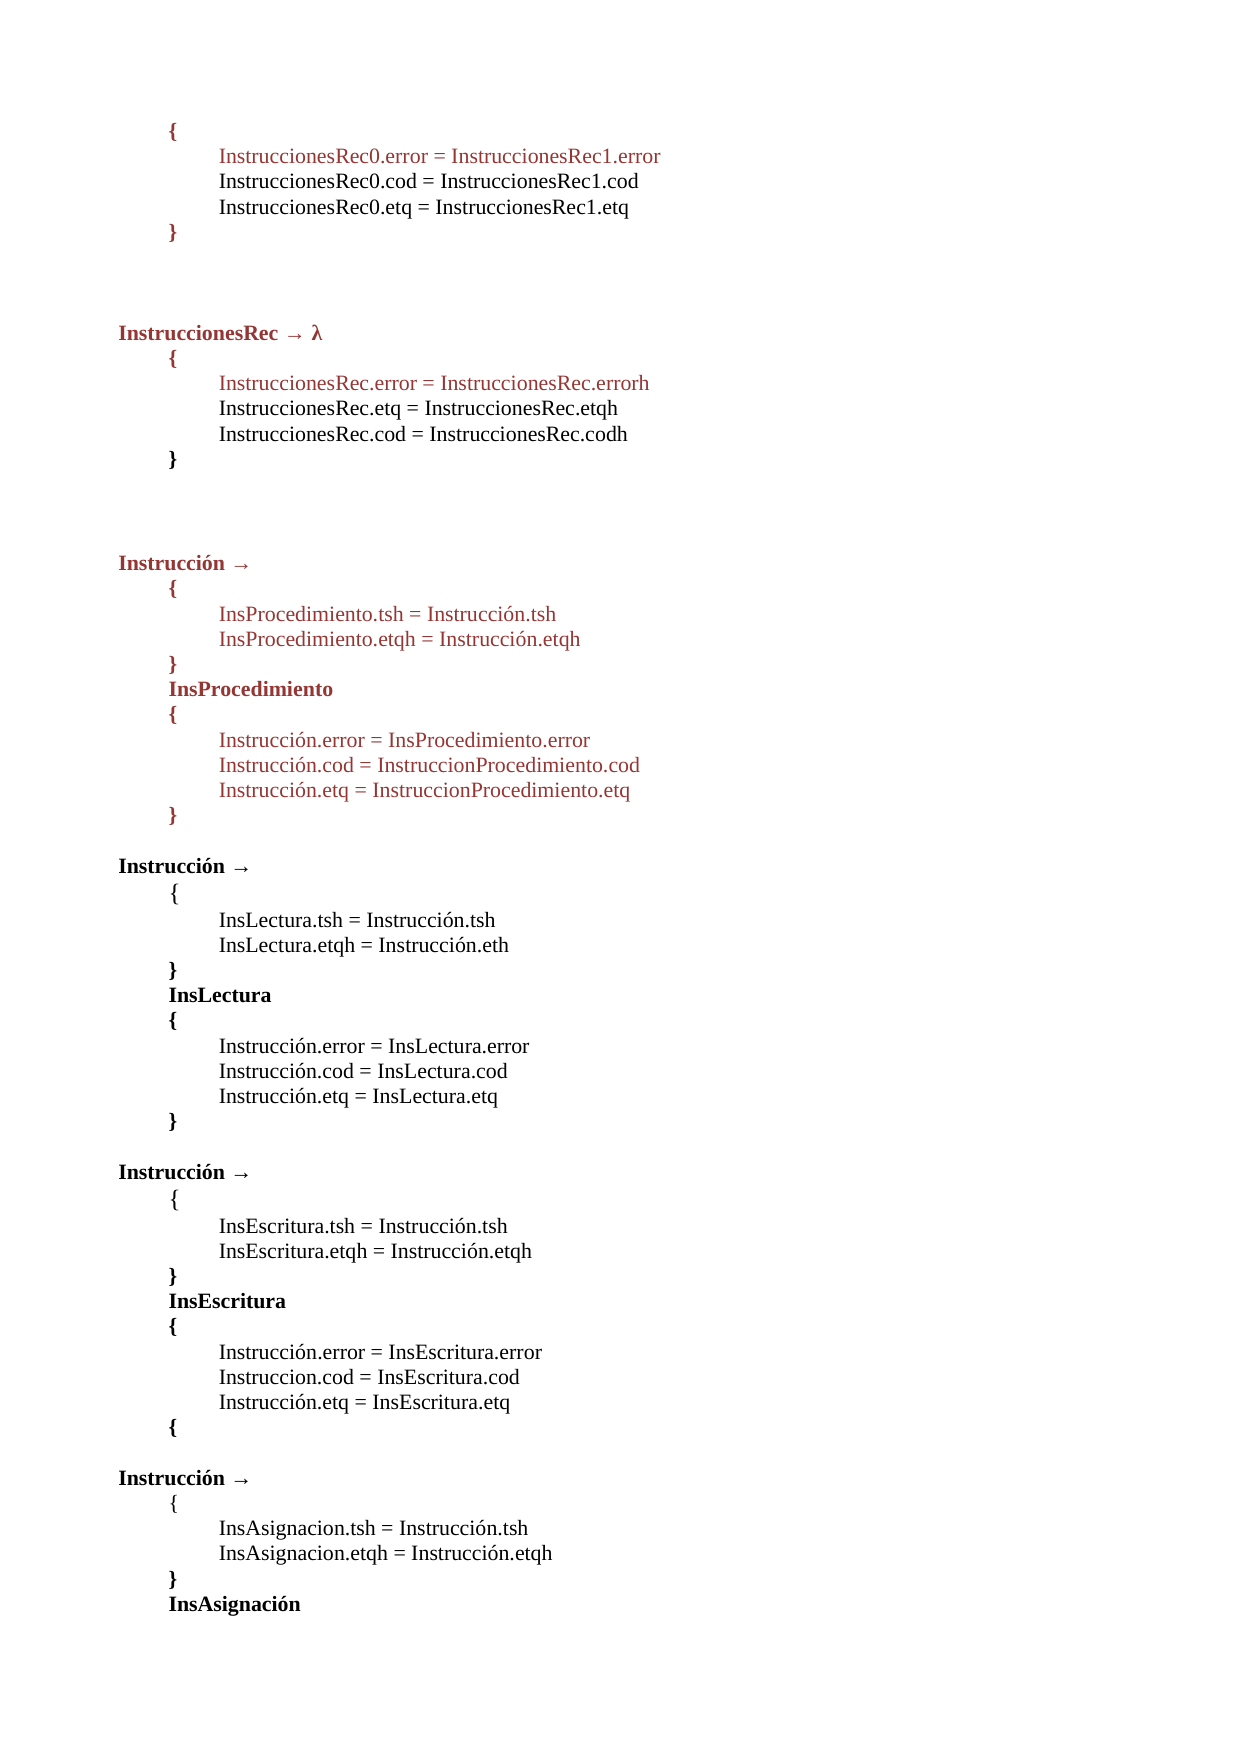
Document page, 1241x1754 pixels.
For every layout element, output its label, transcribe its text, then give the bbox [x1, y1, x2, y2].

text { [168, 701, 1122, 727]
text Instrucción.error = InsProcedimiento.error [168, 727, 1122, 752]
text InstruccionesRec → λ [118, 320, 1122, 345]
text { [168, 878, 1122, 907]
text { [168, 1007, 1122, 1033]
text InsEscritura.etqh = Instrucción.etqh [168, 1238, 1122, 1263]
text { [168, 1313, 1122, 1339]
text Instrucción.etq = InstruccionProcedimiento.etq [168, 777, 1122, 802]
text { [168, 1490, 1122, 1515]
text } [168, 651, 1122, 676]
text Instrucción.etq = InsEscritura.etq [168, 1389, 1122, 1414]
text InsProcedimiento.etqh = Instrucción.etqh [168, 626, 1122, 651]
text { [168, 345, 1122, 370]
text Instrucción.cod = InsLectura.cod [168, 1058, 1122, 1083]
text InsLectura.etqh = Instrucción.eth [168, 932, 1122, 957]
text InstruccionesRec.cod = InstruccionesRec.codh [168, 421, 1122, 446]
text } [168, 1263, 1122, 1288]
text InstruccionesRec.error = InstruccionesRec.errorh [168, 370, 1122, 395]
text } [168, 957, 1122, 982]
text { [168, 118, 1122, 143]
text InstruccionesRec0.error = InstruccionesRec1.error [168, 143, 1122, 168]
text Instrucción.error = InsEscritura.error [168, 1339, 1122, 1364]
text Instrucción → [118, 853, 1122, 878]
text { [168, 1184, 1122, 1213]
text } [168, 219, 1122, 244]
text Instrucción.etq = InsLectura.etq [168, 1083, 1122, 1108]
text } [168, 1108, 1122, 1133]
text InsAsignación [168, 1591, 1122, 1616]
text InstruccionesRec0.cod = InstruccionesRec1.cod [168, 168, 1122, 194]
text InsProcedimiento [168, 676, 1122, 701]
text { [168, 1414, 1122, 1439]
text Instrucción.error = InsLectura.error [168, 1033, 1122, 1058]
text InsAsignacion.etqh = Instrucción.etqh [168, 1540, 1122, 1566]
text InsLectura.tsh = Instrucción.tsh [168, 907, 1122, 932]
text InstruccionesRec.etq = InstruccionesRec.etqh [118, 395, 1122, 421]
text } [168, 446, 1122, 471]
text } [168, 1566, 1122, 1591]
text InsEscritura.tsh = Instrucción.tsh [168, 1213, 1122, 1238]
text InsEscritura [168, 1288, 1122, 1313]
text } [168, 802, 1122, 827]
text Instrucción.cod = InstruccionProcedimiento.cod [168, 752, 1122, 777]
text Instruccion.cod = InsEscritura.cod [168, 1364, 1122, 1389]
text { [168, 575, 1122, 601]
text Instrucción → [118, 1465, 1122, 1490]
text InstruccionesRec0.etq = InstruccionesRec1.etq [168, 194, 1122, 219]
text InsLectura [168, 982, 1122, 1007]
text Instrucción → [118, 1159, 1122, 1184]
text InsAsignacion.tsh = Instrucción.tsh [168, 1515, 1122, 1540]
text InsProcedimiento.tsh = Instrucción.tsh [168, 601, 1122, 626]
text Instrucción → [118, 550, 1122, 575]
